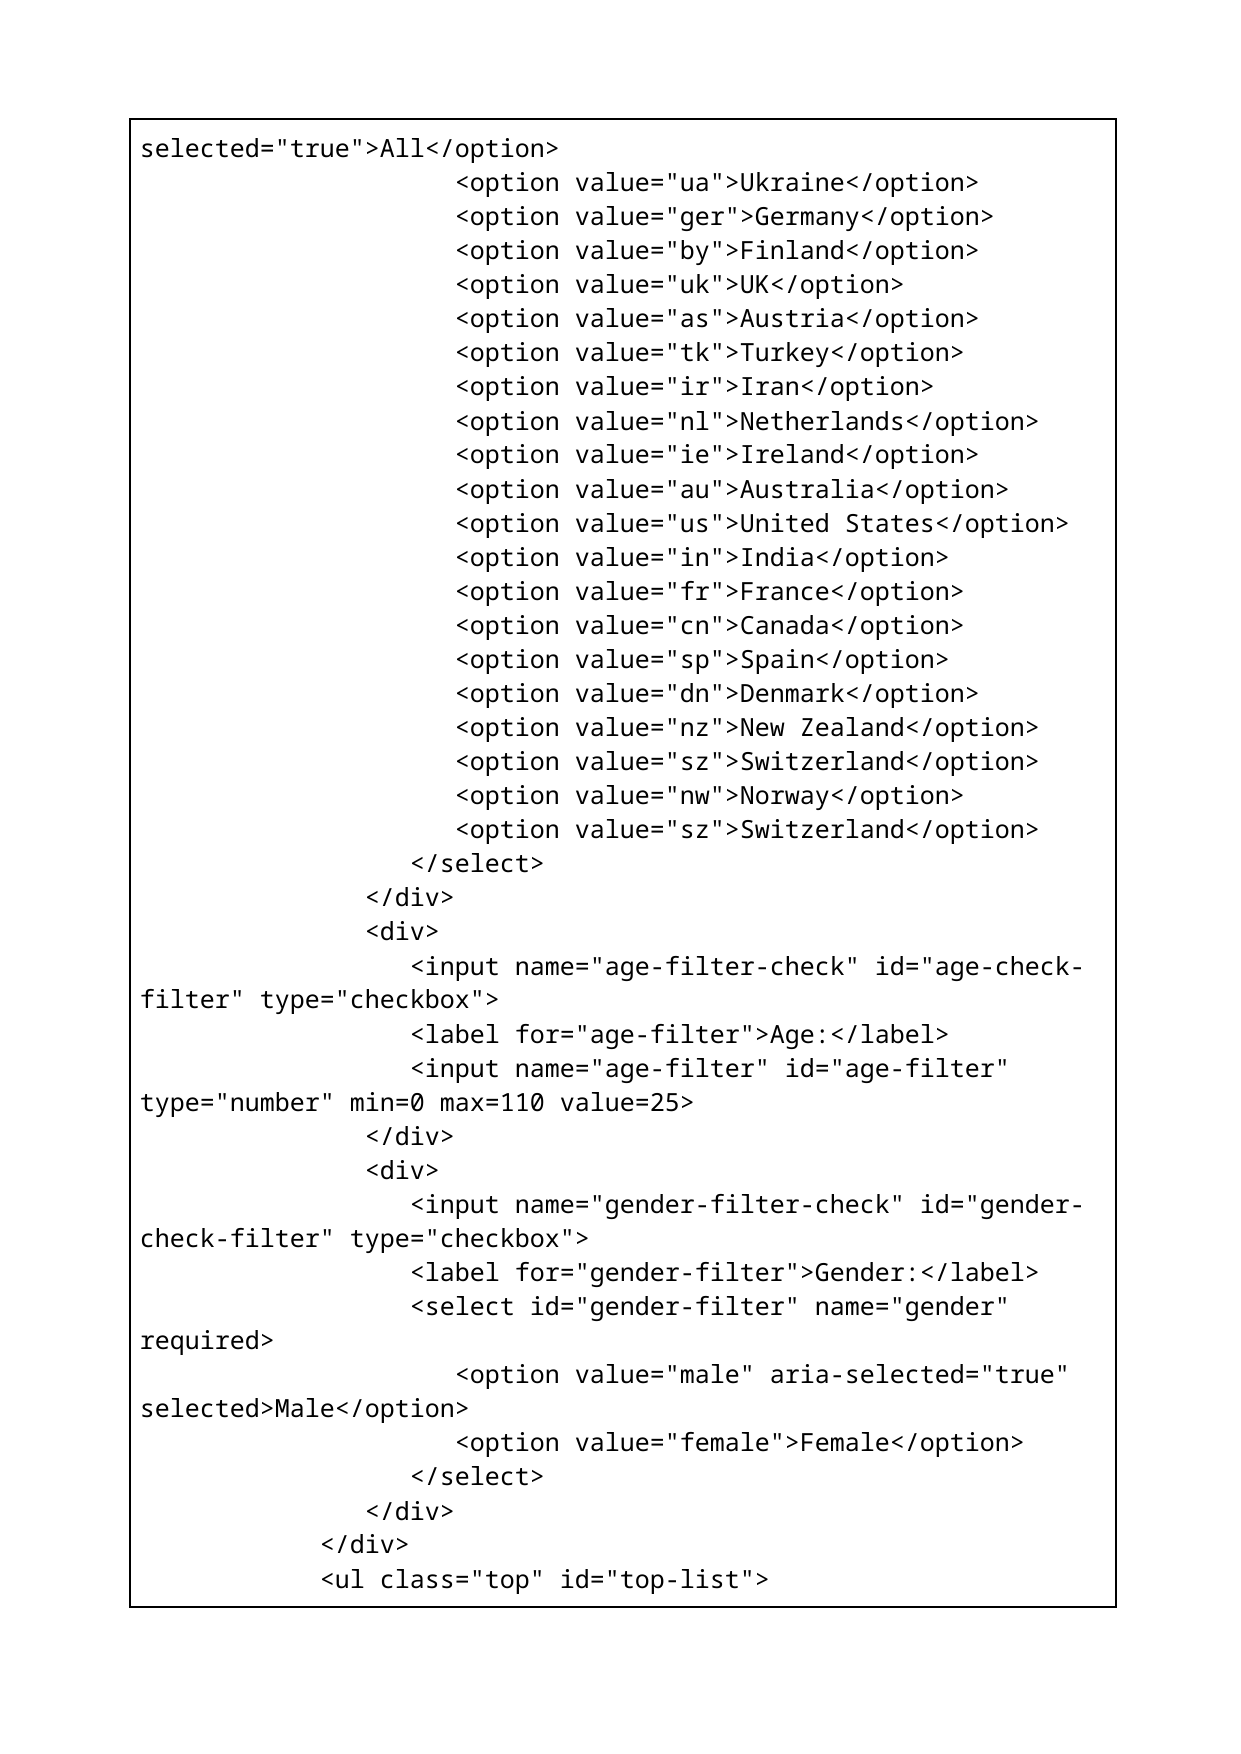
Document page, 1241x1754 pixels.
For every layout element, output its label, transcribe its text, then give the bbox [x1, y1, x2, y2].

table_cell selected="true">All</option> <option value="ua">Ukraine</option> <option value="ger">Germany</option> <option value="by">Finland</option> <option value="uk">UK</option> <option value="as">Austria</option> <option value="tk">Turkey</option> <option value="ir">Iran</option> <option value="nl">Netherlands</option> <option value="ie">Ireland</option> <option value="au">Australia</option> <option value="us">United States</option> <option value="in">India</option> <option value="fr">France</option> <option value="cn">Canada</option> <option value="sp">Spain</option> <option value="dn">Denmark</option> <option value="nz">New Zealand</option> <option value="sz">Switzerland</option> <option value="nw">Norway</option> <option value="sz">Switzerland</option> </select> </div> <div> <input name="age-filter-check" id="age-check-filter" type="checkbox"> <label for="age-filter">Age:</label> <input name="age-filter" id="age-filter" type="number" min=0 max=110 value=25> </div> <div> <input name="gender-filter-check" id="gender-check-filter" type="checkbox"> <label for="gender-filter">Gender:</label> <select id="gender-filter" name="gender" required> <option value="male" aria-selected="true" selected>Male</option> <option value="female">Female</option> </select> </div> </div> <ul class="top" id="top-list"> [131, 120, 1115, 1606]
